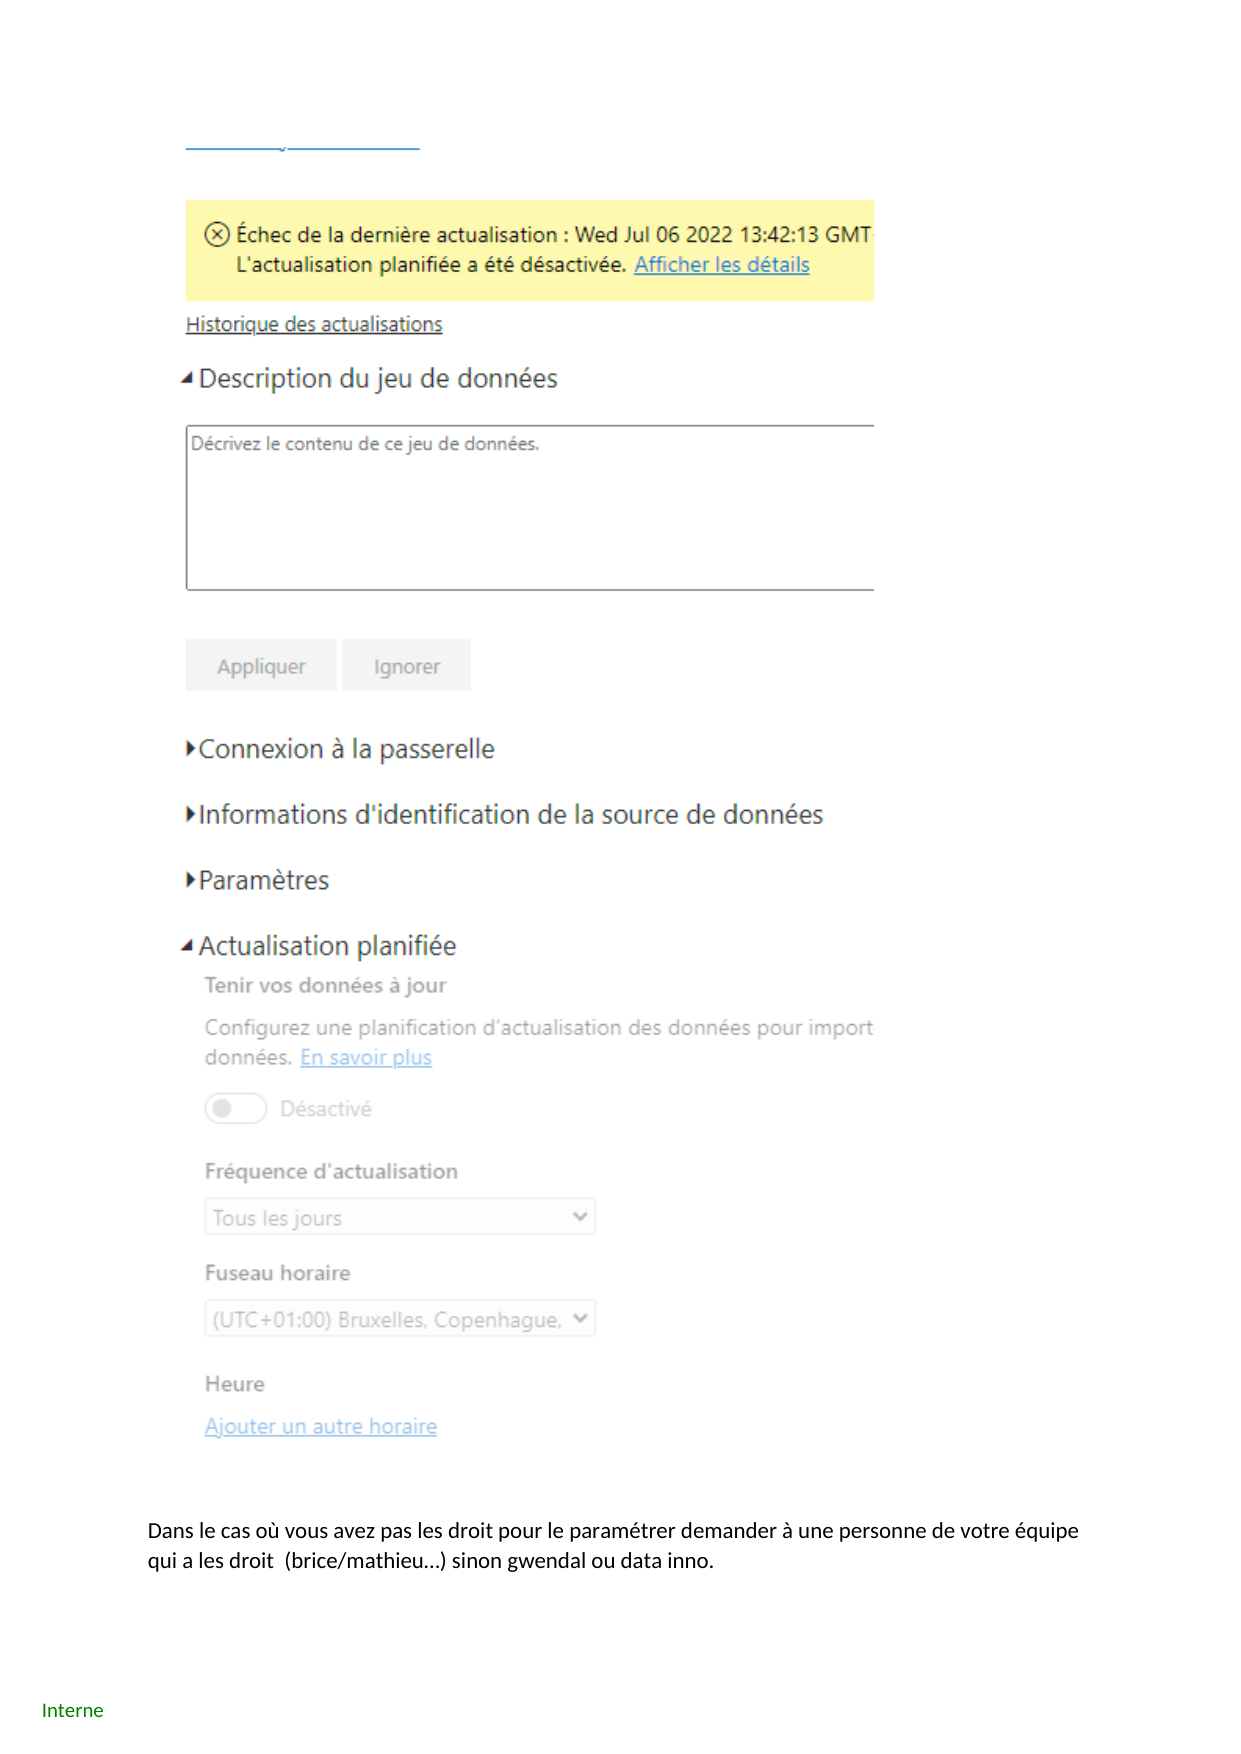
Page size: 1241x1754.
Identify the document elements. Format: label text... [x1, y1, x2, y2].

text Dans le cas où vous avez pas les droit pour le paramétrer demander à une personne de votre équipe qui a les droit (brice/mathieu…) sinon gwendal ou data inno. [148, 1516, 1093, 1574]
